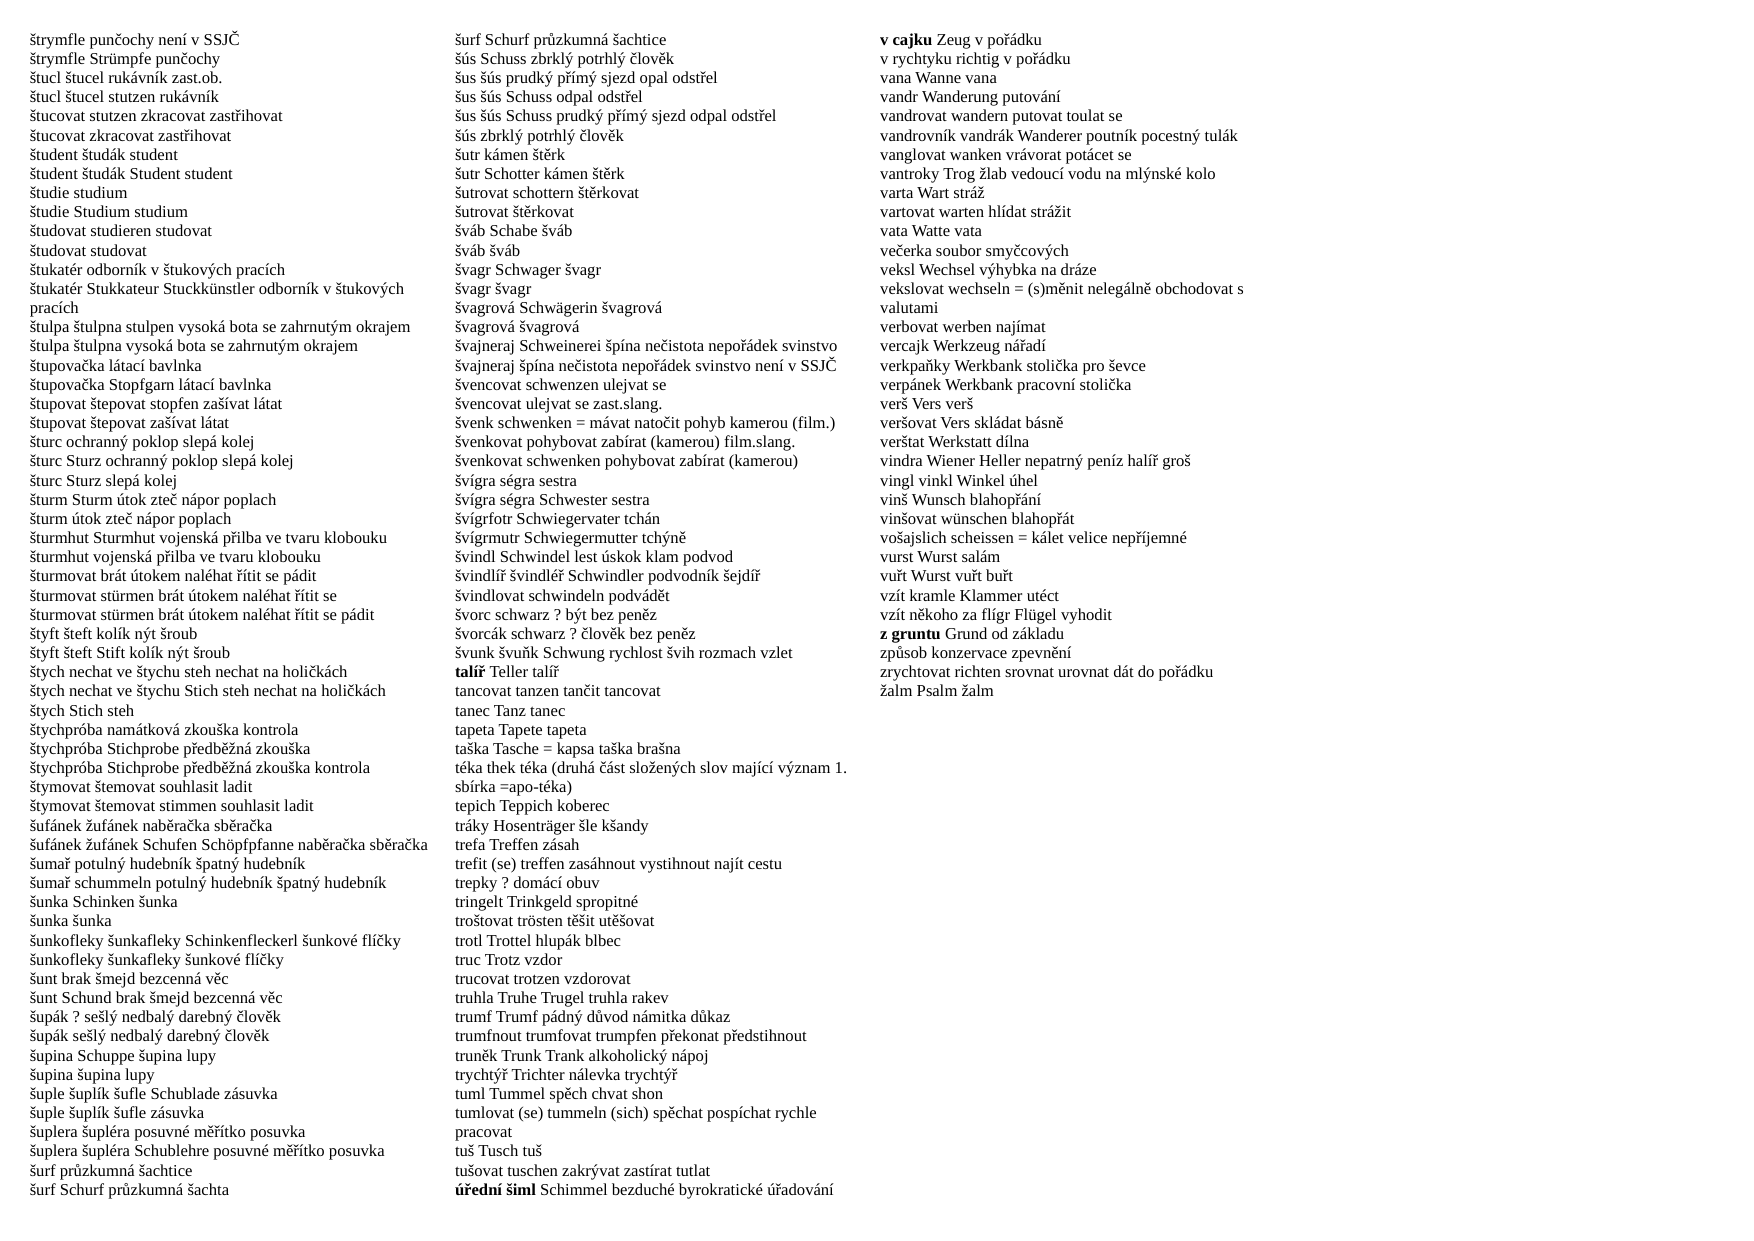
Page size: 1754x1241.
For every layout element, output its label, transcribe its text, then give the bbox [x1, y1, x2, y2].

text štych nechat ve štychu Stich steh nechat na holičkách [29, 681, 449, 700]
text šturmhut vojenská přilba ve tvaru klobouku [29, 547, 449, 566]
text vandr Wanderung putování [880, 87, 1299, 106]
text študovat studieren studovat [29, 221, 449, 240]
text štucl štucel rukávník zast.ob. [29, 68, 449, 87]
text verpánek Werkbank pracovní stolička [880, 374, 1299, 394]
text truhla Truhe Trugel truhla rakev [455, 988, 874, 1007]
text štymovat štemovat souhlasit ladit [29, 777, 449, 796]
text švorcák schwarz ? člověk bez peněz [455, 624, 874, 643]
text štrymfle Strümpfe punčochy [29, 49, 449, 68]
text švígra ségra Schwester sestra [455, 489, 874, 509]
text v cajku Zeug v pořádku [880, 29, 1299, 49]
text švunk švuňk Schwung rychlost švih rozmach vzlet [455, 643, 874, 662]
text veršovat Vers skládat básně [880, 413, 1299, 432]
text švencovat ulejvat se zast.slang. [455, 394, 874, 413]
text tumlovat (se) tummeln (sich) spěchat pospíchat rychle pracovat [455, 1103, 874, 1141]
text štulpa štulpna vysoká bota se zahrnutým okrajem [29, 336, 449, 355]
text vercajk Werkzeug nářadí [880, 336, 1299, 355]
text študie studium [29, 183, 449, 202]
text šunkofleky šunkafleky Schinkenfleckerl šunkové flíčky [29, 930, 449, 949]
text švajneraj špína nečistota nepořádek svinstvo není v SSJČ [455, 355, 874, 374]
text švagrová Schwägerin švagrová [455, 298, 874, 317]
text veksl Wechsel výhybka na dráze [880, 259, 1299, 279]
text švencovat schwenzen ulejvat se [455, 374, 874, 394]
text šupák sešlý nedbalý darebný člověk [29, 1026, 449, 1045]
text vantroky Trog žlab vedoucí vodu na mlýnské kolo [880, 164, 1299, 183]
text švagr švagr [455, 279, 874, 298]
text švenk schwenken = mávat natočit pohyb kamerou (film.) [455, 413, 874, 432]
text taška Tasche = kapsa taška brašna [455, 739, 874, 758]
text štychpróba namátková zkouška kontrola [29, 719, 449, 739]
text šturm útok zteč nápor poplach [29, 509, 449, 528]
text vingl vinkl Winkel úhel [880, 470, 1299, 489]
text študent študák Student student [29, 164, 449, 183]
text šturmhut Sturmhut vojenská přilba ve tvaru klobouku [29, 528, 449, 547]
text z gruntu Grund od základu [880, 624, 1299, 643]
text šus šús Schuss prudký přímý sjezd odpal odstřel [455, 106, 874, 125]
text študent študák student [29, 144, 449, 164]
text štukatér Stukkateur Stuckkünstler odborník v štukových pracích [29, 279, 449, 317]
text šturc Sturz slepá kolej [29, 470, 449, 489]
text šunka šunka [29, 911, 449, 930]
text švenkovat pohybovat zabírat (kamerou) film.slang. [455, 432, 874, 451]
text šturm Sturm útok zteč nápor poplach [29, 489, 449, 509]
text trychtýř Trichter nálevka trychtýř [455, 1064, 874, 1084]
text verš Vers verš [880, 394, 1299, 413]
text vartovat warten hlídat strážit [880, 202, 1299, 221]
text šutr Schotter kámen štěrk [455, 164, 874, 183]
text štupovačka látací bavlnka [29, 355, 449, 374]
text štychpróba Stichprobe předběžná zkouška [29, 739, 449, 758]
text švígrmutr Schwiegermutter tchýně [455, 528, 874, 547]
text štyft šteft kolík nýt šroub [29, 624, 449, 643]
text vanglovat wanken vrávorat potácet se [880, 144, 1299, 164]
text šunka Schinken šunka [29, 892, 449, 911]
text šunt Schund brak šmejd bezcenná věc [29, 988, 449, 1007]
text švindlíř švindléř Schwindler podvodník šejdíř [455, 566, 874, 585]
text šunt brak šmejd bezcenná věc [29, 969, 449, 988]
text vata Watte vata [880, 221, 1299, 240]
text varta Wart stráž [880, 183, 1299, 202]
text tepich Teppich koberec [455, 796, 874, 815]
text šturmovat stürmen brát útokem naléhat řítit se pádit [29, 604, 449, 624]
text šurf Schurf průzkumná šachtice [455, 29, 874, 49]
text švígrfotr Schwiegervater tchán [455, 509, 874, 528]
text šús zbrklý potrhlý člověk [455, 125, 874, 144]
text tanec Tanz tanec [455, 700, 874, 719]
text trotl Trottel hlupák blbec [455, 930, 874, 949]
text vurst Wurst salám [880, 547, 1299, 566]
text truněk Trunk Trank alkoholický nápoj [455, 1045, 874, 1064]
text štucl štucel stutzen rukávník [29, 87, 449, 106]
text tráky Hosenträger šle kšandy [455, 815, 874, 834]
text šufánek žufánek naběračka sběračka [29, 815, 449, 834]
text trucovat trotzen vzdorovat [455, 969, 874, 988]
text vekslovat wechseln = (s)měnit nelegálně obchodovat s valutami [880, 279, 1299, 317]
text štupovat štepovat stopfen zašívat látat [29, 394, 449, 413]
text šus šús prudký přímý sjezd opal odstřel [455, 68, 874, 87]
text šutrovat štěrkovat [455, 202, 874, 221]
text vzít kramle Klammer utéct [880, 585, 1299, 604]
text šturmovat stürmen brát útokem naléhat řítit se [29, 585, 449, 604]
text šutr kámen štěrk [455, 144, 874, 164]
text v rychtyku richtig v pořádku [880, 49, 1299, 68]
text šus šús Schuss odpal odstřel [455, 87, 874, 106]
text štukatér odborník v štukových pracích [29, 259, 449, 279]
text šuple šuplík šufle zásuvka [29, 1103, 449, 1122]
text šupák ? sešlý nedbalý darebný člověk [29, 1007, 449, 1026]
text úřední šiml Schimmel bezduché byrokratické úřadování [455, 1179, 874, 1199]
text trefa Treffen zásah [455, 834, 874, 854]
text šváb Schabe šváb [455, 221, 874, 240]
text zrychtovat richten srovnat urovnat dát do pořádku [880, 662, 1299, 681]
text vošajslich scheissen = kálet velice nepříjemné [880, 528, 1299, 547]
text tušovat tuschen zakrývat zastírat tutlat [455, 1160, 874, 1179]
text šturmovat brát útokem naléhat řítit se pádit [29, 566, 449, 585]
text šupina šupina lupy [29, 1064, 449, 1084]
text štrymfle punčochy není v SSJČ [29, 29, 449, 49]
text vinš Wunsch blahopřání [880, 489, 1299, 509]
text verštat Werkstatt dílna [880, 432, 1299, 451]
text šumař schummeln potulný hudebník špatný hudebník [29, 873, 449, 892]
text vindra Wiener Heller nepatrný peníz halíř groš [880, 451, 1299, 470]
text téka thek téka (druhá část složených slov mající význam 1. sbírka =apo-téka) [455, 758, 874, 796]
text způsob konzervace zpevnění [880, 643, 1299, 662]
text švagrová švagrová [455, 317, 874, 336]
text šupina Schuppe šupina lupy [29, 1045, 449, 1064]
text vandrovník vandrák Wanderer poutník pocestný tulák [880, 125, 1299, 144]
text študovat studovat [29, 240, 449, 259]
text štupovat štepovat zašívat látat [29, 413, 449, 432]
text švajneraj Schweinerei špína nečistota nepořádek svinstvo [455, 336, 874, 355]
text truc Trotz vzdor [455, 949, 874, 969]
text tuml Tummel spěch chvat shon [455, 1084, 874, 1103]
text štych nechat ve štychu steh nechat na holičkách [29, 662, 449, 681]
text švindlovat schwindeln podvádět [455, 585, 874, 604]
text švenkovat schwenken pohybovat zabírat (kamerou) [455, 451, 874, 470]
text štucovat zkracovat zastřihovat [29, 125, 449, 144]
text vzít někoho za flígr Flügel vyhodit [880, 604, 1299, 624]
text štychpróba Stichprobe předběžná zkouška kontrola [29, 758, 449, 777]
text šutrovat schottern štěrkovat [455, 183, 874, 202]
text šufánek žufánek Schufen Schöpfpfanne naběračka sběračka [29, 834, 449, 854]
text štymovat štemovat stimmen souhlasit ladit [29, 796, 449, 815]
text švorc schwarz ? být bez peněz [455, 604, 874, 624]
text šváb šváb [455, 240, 874, 259]
text štyft šteft Stift kolík nýt šroub [29, 643, 449, 662]
text verbovat werben najímat [880, 317, 1299, 336]
text šturc Sturz ochranný poklop slepá kolej [29, 451, 449, 470]
text talíř Teller talíř [455, 662, 874, 681]
text štupovačka Stopfgarn látací bavlnka [29, 374, 449, 394]
text vandrovat wandern putovat toulat se [880, 106, 1299, 125]
text tancovat tanzen tančit tancovat [455, 681, 874, 700]
text švindl Schwindel lest úskok klam podvod [455, 547, 874, 566]
text šuplera šupléra Schublehre posuvné měřítko posuvka [29, 1141, 449, 1160]
text šurf Schurf průzkumná šachta [29, 1179, 449, 1199]
text šús Schuss zbrklý potrhlý člověk [455, 49, 874, 68]
text štulpa štulpna stulpen vysoká bota se zahrnutým okrajem [29, 317, 449, 336]
text vana Wanne vana [880, 68, 1299, 87]
text štucovat stutzen zkracovat zastřihovat [29, 106, 449, 125]
text tringelt Trinkgeld spropitné [455, 892, 874, 911]
text tuš Tusch tuš [455, 1141, 874, 1160]
text vuřt Wurst vuřt buřt [880, 566, 1299, 585]
text trefit (se) treffen zasáhnout vystihnout najít cestu [455, 854, 874, 873]
text trumfnout trumfovat trumpfen překonat předstihnout [455, 1026, 874, 1045]
text žalm Psalm žalm [880, 681, 1299, 700]
text vinšovat wünschen blahopřát [880, 509, 1299, 528]
text šumař potulný hudebník špatný hudebník [29, 854, 449, 873]
text verkpaňky Werkbank stolička pro ševce [880, 355, 1299, 374]
text štych Stich steh [29, 700, 449, 719]
text trepky ? domácí obuv [455, 873, 874, 892]
text šunkofleky šunkafleky šunkové flíčky [29, 949, 449, 969]
text šturc ochranný poklop slepá kolej [29, 432, 449, 451]
text večerka soubor smyčcových [880, 240, 1299, 259]
text šuple šuplík šufle Schublade zásuvka [29, 1084, 449, 1103]
text švígra ségra sestra [455, 470, 874, 489]
text trumf Trumf pádný důvod námitka důkaz [455, 1007, 874, 1026]
text šuplera šupléra posuvné měřítko posuvka [29, 1122, 449, 1141]
text švagr Schwager švagr [455, 259, 874, 279]
text tapeta Tapete tapeta [455, 719, 874, 739]
text študie Studium studium [29, 202, 449, 221]
text troštovat trösten těšit utěšovat [455, 911, 874, 930]
text šurf průzkumná šachtice [29, 1160, 449, 1179]
